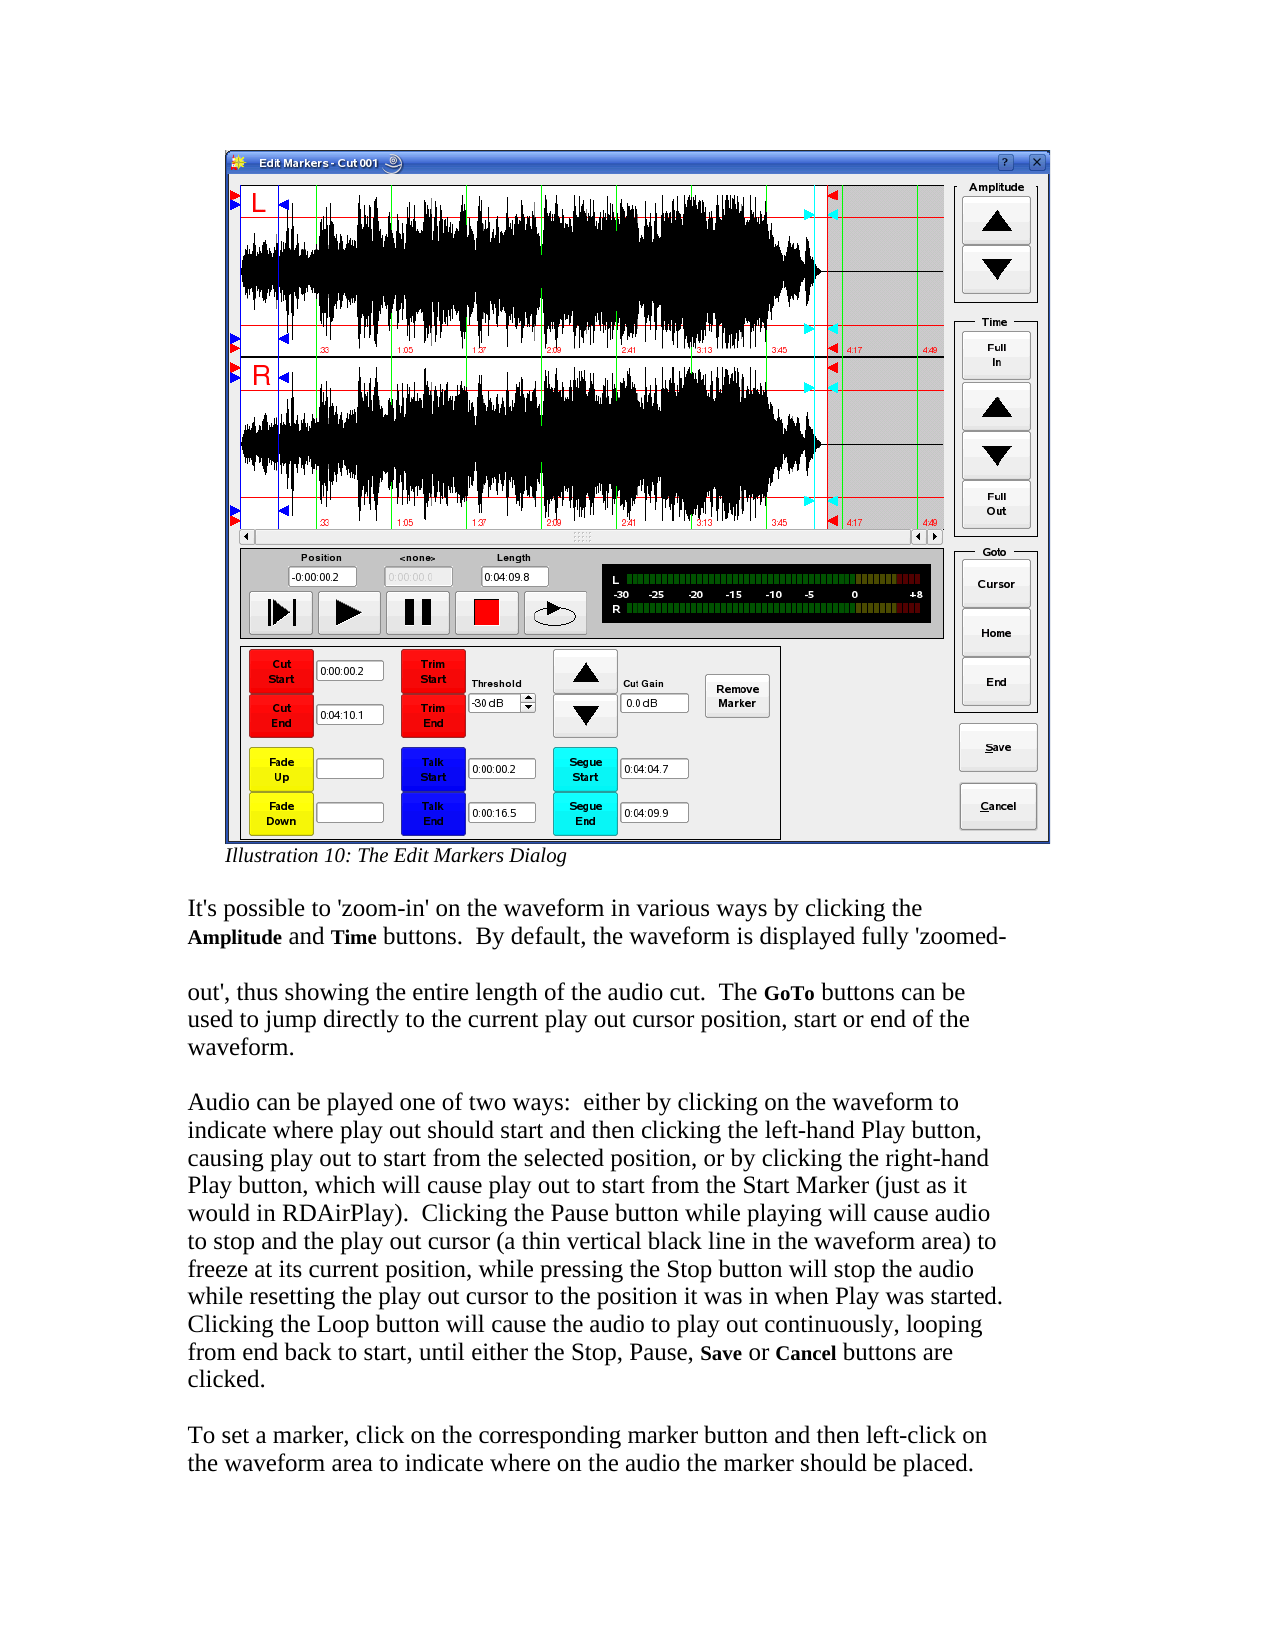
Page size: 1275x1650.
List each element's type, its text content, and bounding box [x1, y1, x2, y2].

text To set a marker, click on the corresponding marker button and then left-click on the waveform area to indicate where on the audio the marker should be placed. [187, 1421, 1012, 1476]
text Illustration 10: The Edit Markers Dialog [225, 844, 1050, 867]
text causing play out to start from the selected position, or by clicking the right-hand Play button, which will cause play out to start from the Start Marker (just as it would in RDAirPlay). Clicking the Pause button while playing will cause audio to stop and the play out cursor (a thin vertical black line in the waveform area) to freeze at its current position, while pressing the Stop button will stop the audio while resetting the play out cursor to the position it was in when Play was started. Clicking the Loop button will cause the audio to play out continuously, looping from end back to start, until either the Stop, Pause, Save or Cancel buttons are clicked. [187, 1144, 1012, 1393]
text It's possible to 'zoom-in' on the waveform in various ways by clicking the Amplitude and Time buttons. By default, the waveform is displayed fully 'zoomed- [187, 894, 1012, 950]
text out', thus showing the entire length of the audio cut. The GoTo buttons can be used to jump directly to the current play out cursor position, start or end of the waveform. [187, 978, 1012, 1061]
text Audio can be played one of two ways: either by clicking on the waveform to indicate where play out should start and then clicking the left-hand Play button, [187, 1088, 1012, 1144]
picture [225, 150, 1050, 844]
